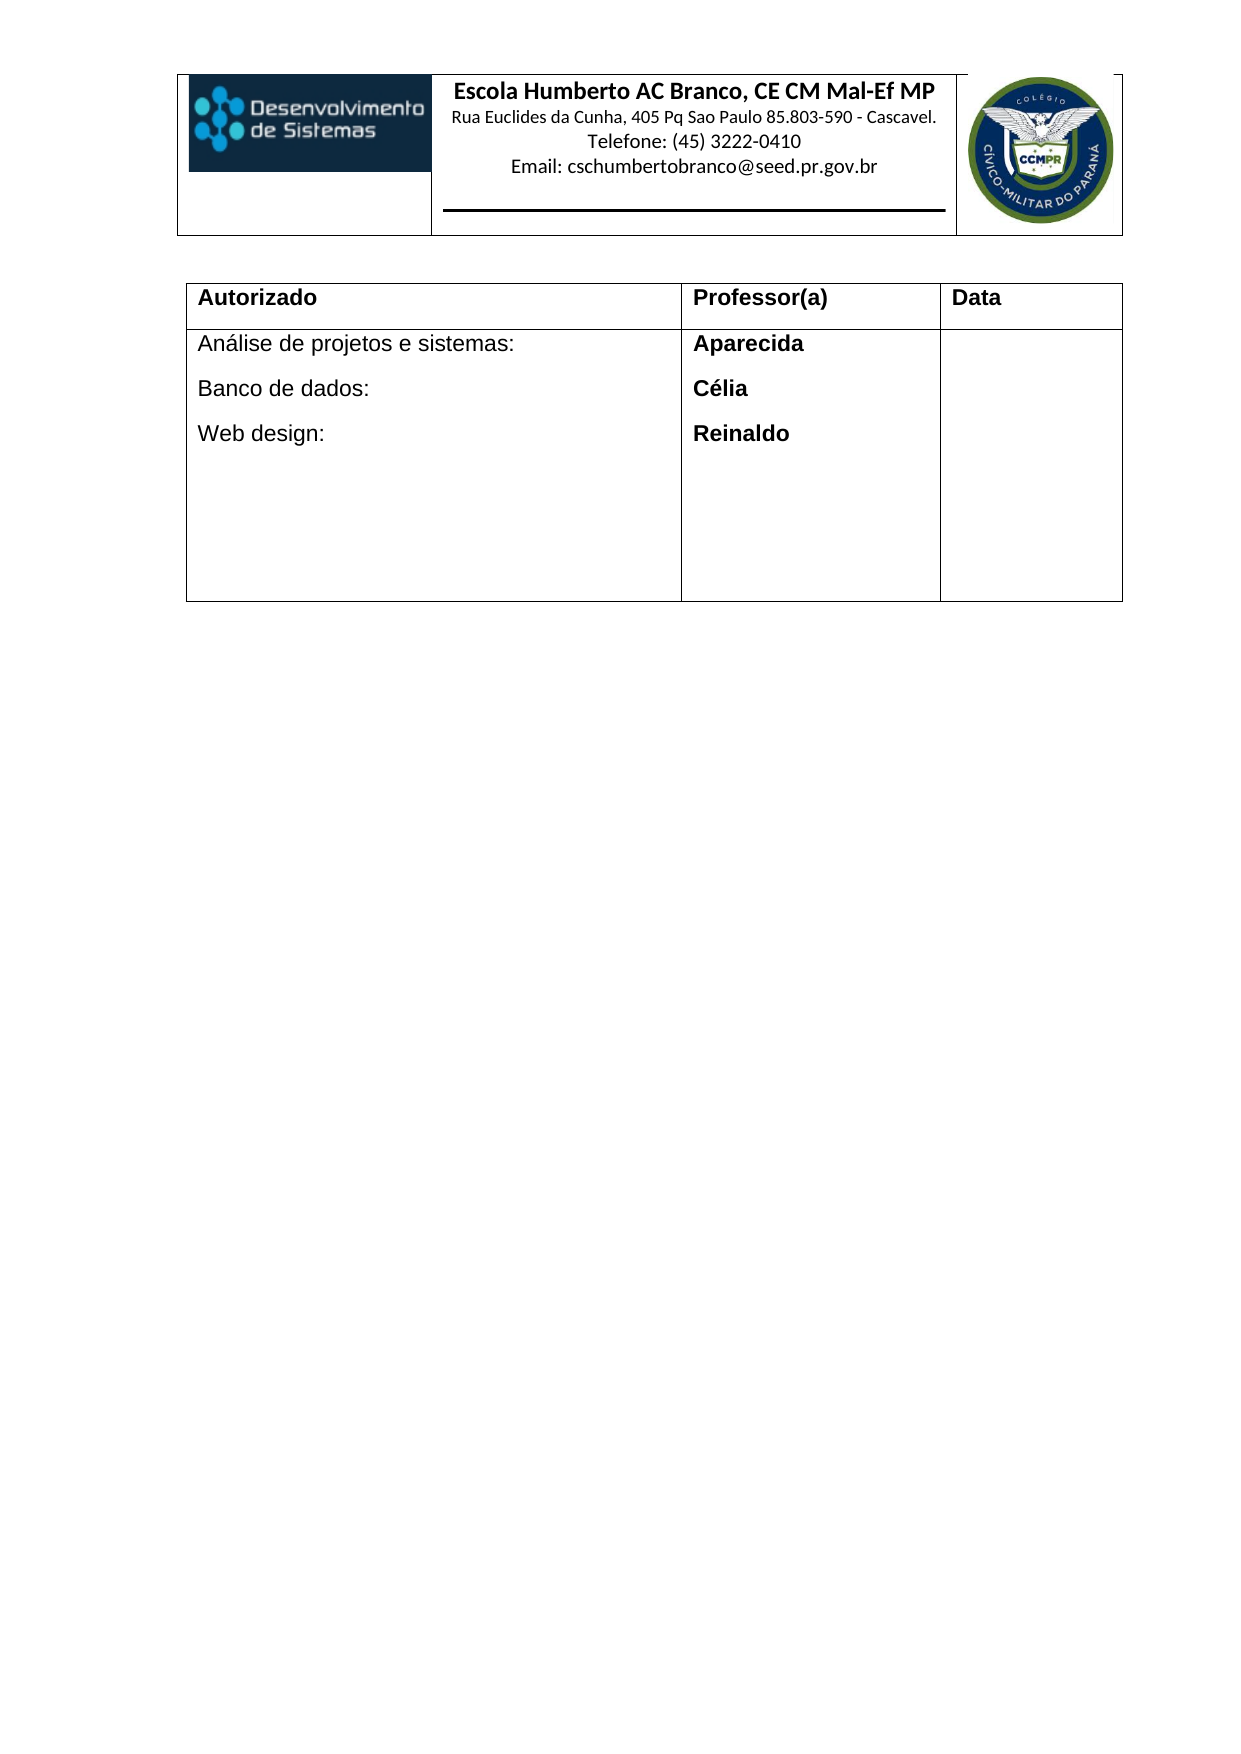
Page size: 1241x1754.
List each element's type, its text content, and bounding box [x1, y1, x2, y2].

table_cell Análise de projetos e sistemas: Banco de dados: Web design: [187, 330, 681, 601]
table_header Autorizado [187, 284, 681, 329]
table_cell Aparecida Célia Reinaldo [682, 330, 940, 601]
table_cell [941, 330, 1122, 601]
picture [968, 74, 1114, 225]
table_header Professor(a) [682, 284, 940, 329]
table_header Data [941, 284, 1122, 329]
picture [188, 74, 432, 172]
